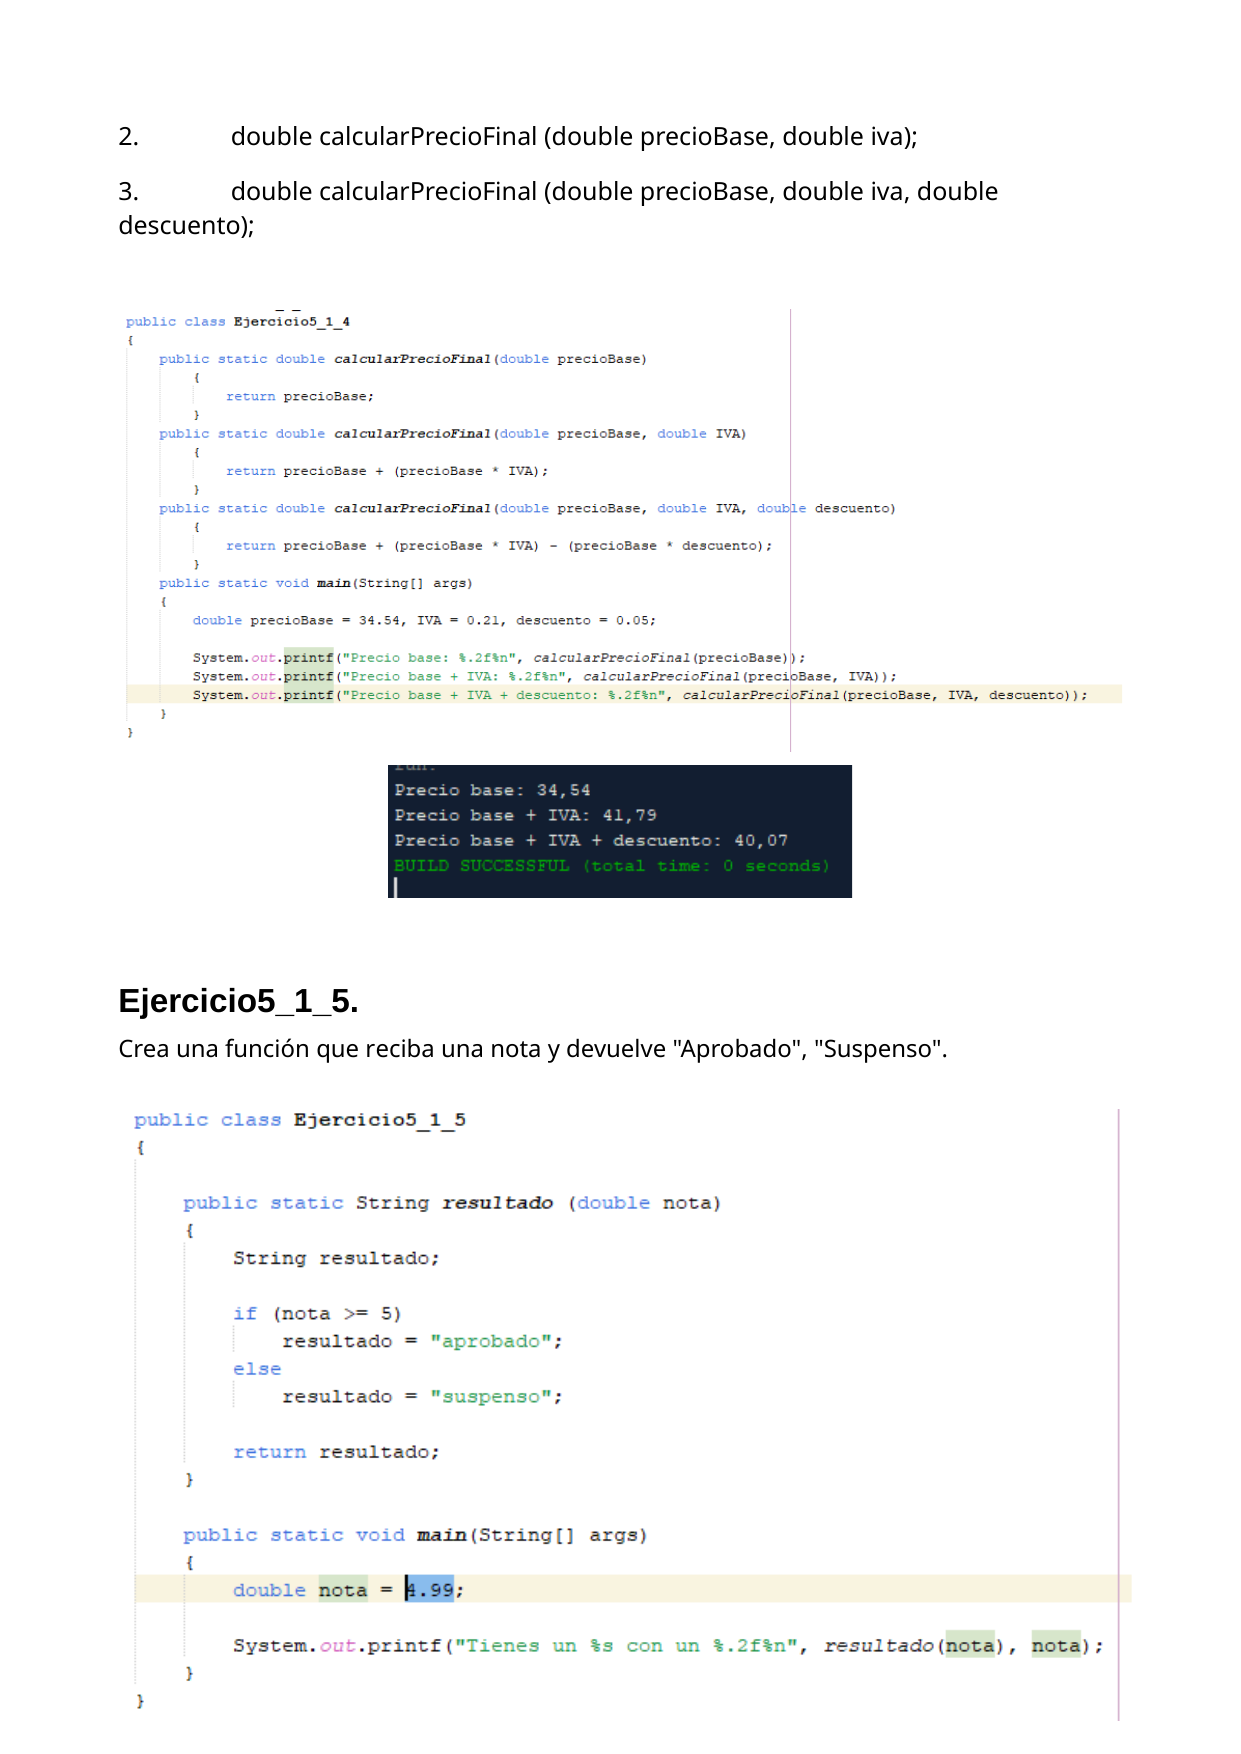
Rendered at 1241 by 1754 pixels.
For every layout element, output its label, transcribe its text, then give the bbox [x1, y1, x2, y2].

picture [127, 1109, 1132, 1721]
picture [388, 765, 853, 898]
text Crea una función que reciba una nota y devuelve "Aprobado", "Suspenso". [118, 1032, 1122, 1064]
list double calcularPrecioFinal (double precioBase, double iva); [118, 118, 1122, 152]
subtitle Ejercicio5_1_5. [118, 981, 1122, 1019]
list double calcularPrecioFinal (double precioBase, double iva, double descuento); [118, 173, 1122, 241]
picture [118, 309, 1123, 752]
